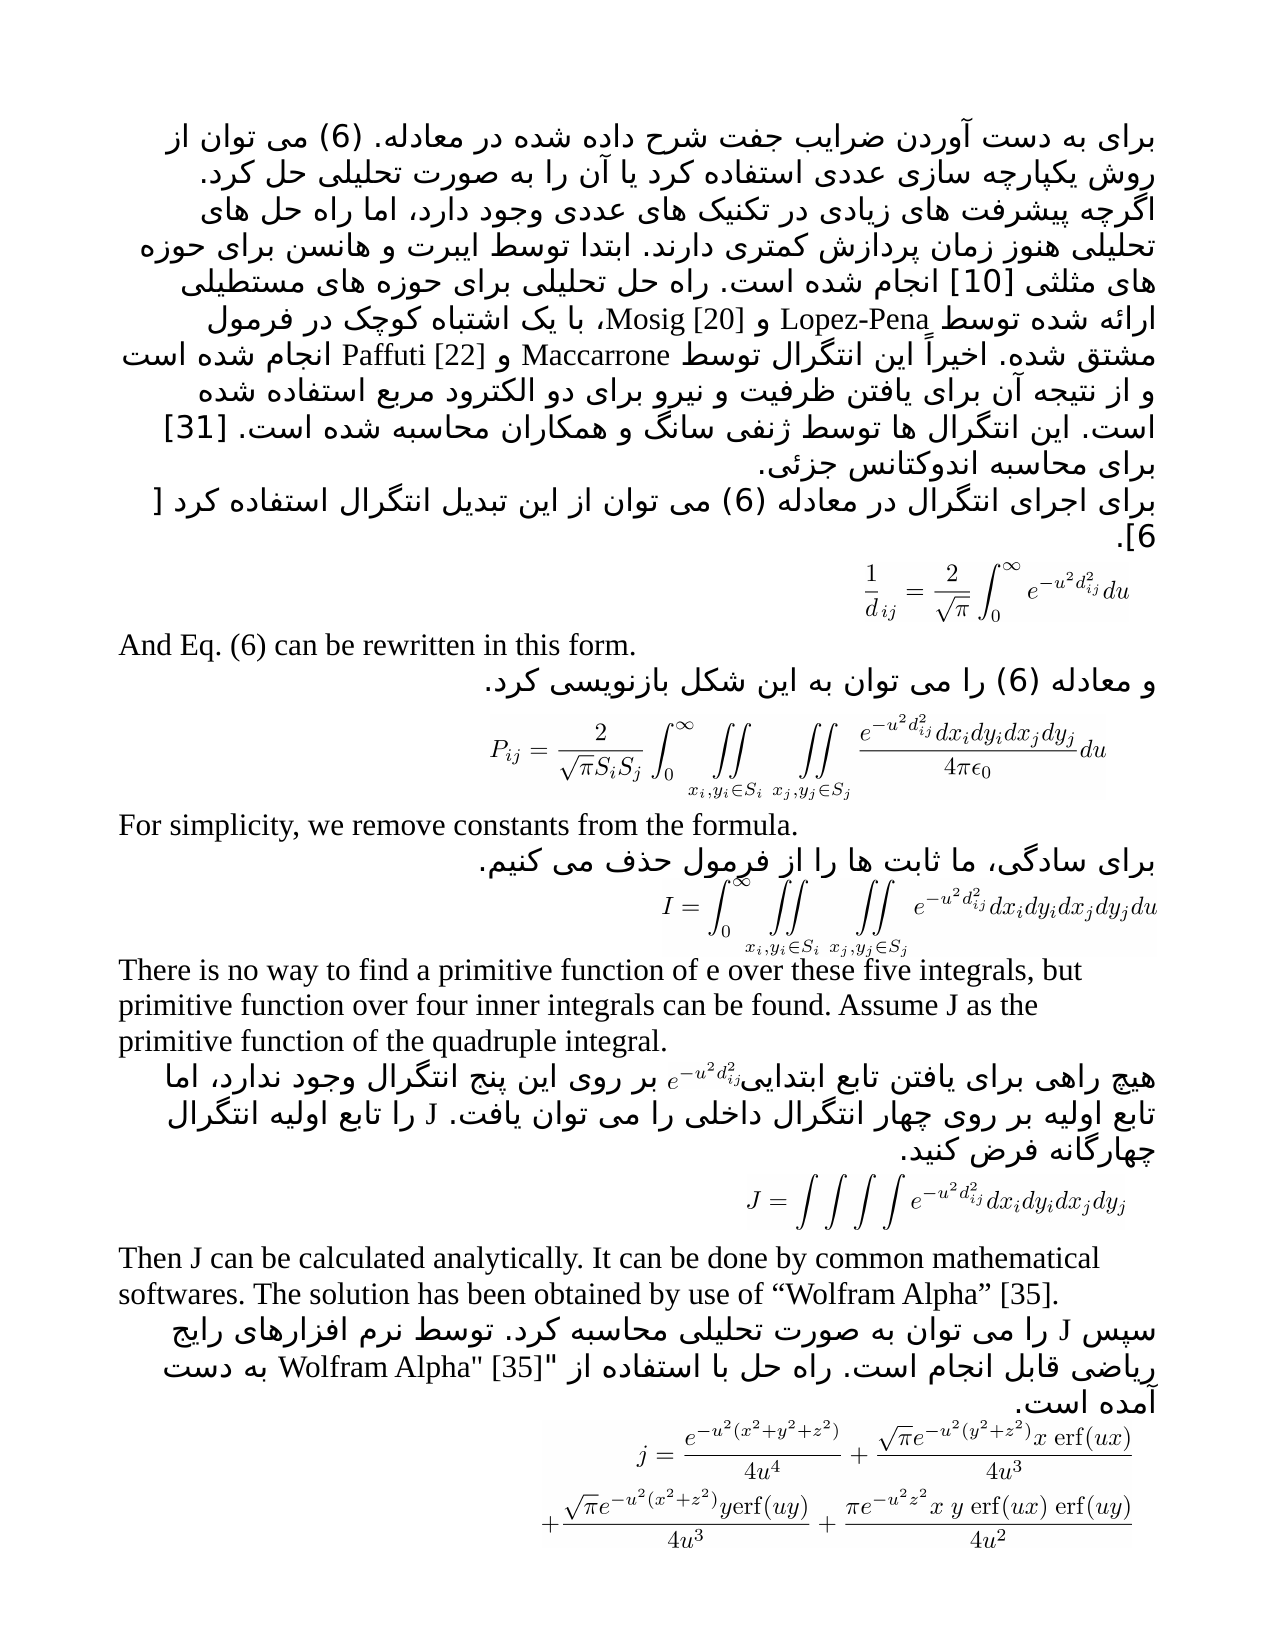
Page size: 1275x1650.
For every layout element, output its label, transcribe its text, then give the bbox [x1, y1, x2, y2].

text Then J can be calculated analytically. It can be done by common mathematical softwares. The solution has been obtained by use of “Wolfram Alpha” [35]. [118, 1239, 1157, 1311]
picture [662, 878, 1157, 957]
text And Eq. (6) can be rewritten in this form. [118, 626, 1157, 662]
text There is no way to find a primitive function of e over these five integrals, but primitive function over four inner integrals can be found. Assume J as the primitive function of the quadruple integral. [118, 951, 1157, 1058]
text برای سادگی، ما ثابت ها را از فرمول حذف می کنیم. [118, 842, 1157, 879]
picture [747, 1174, 1125, 1230]
picture [490, 714, 1106, 800]
text برای اجرای انتگرال در معادله (6) می توان از این تبدیل انتگرال استفاده کرد [6]. [118, 482, 1157, 554]
text هیچ راهی برای یافتن تابع ابتدایی بر روی این پنج انتگرال وجود ندارد، اما تابع اولیه بر روی چهار انتگرال داخلی را می توان یافت. J را تابع اولیه انتگرال چهارگانه فرض کنید. [118, 1058, 1157, 1168]
picture [542, 1420, 1132, 1548]
picture [865, 562, 1129, 622]
text سپس J را می توان به صورت تحلیلی محاسبه کرد. توسط نرم افزارهای رایج ریاضی قابل انجام است. راه حل با استفاده از "Wolfram Alpha" [35] به دست آمده است. [118, 1311, 1157, 1421]
text و معادله (6) را می توان به این شکل بازنویسی کرد. [118, 662, 1157, 699]
text برای به دست آوردن ضرایب جفت شرح داده شده در معادله. (6) می توان از روش یکپارچه سازی عددی استفاده کرد یا آن را به صورت تحلیلی حل کرد. اگرچه پیشرفت های زیادی در تکنیک های عددی وجود دارد، اما راه حل های تحلیلی هنوز زمان پردازش کمتری دارند. ابتدا توسط ایبرت و هانسن برای حوزه های مثلثی [10] انجام شده است. راه حل تحلیلی برای حوزه های مستطیلی ارائه شده توسط Lopez-Pena و Mosig [20]، با یک اشتباه کوچک در فرمول مشتق شده. اخیراً این انتگرال توسط Maccarrone و Paffuti [22] انجام شده است و از نتیجه آن برای یافتن ظرفیت و نیرو برای دو الکترود مربع استفاده شده است. این انتگرال ها توسط ژنفی سانگ و همکاران محاسبه شده است. [31] برای محاسبه اندوکتانس جزئی. [118, 118, 1157, 482]
text For simplicity, we remove constants from the formula. [118, 807, 1157, 842]
picture [668, 1062, 740, 1089]
